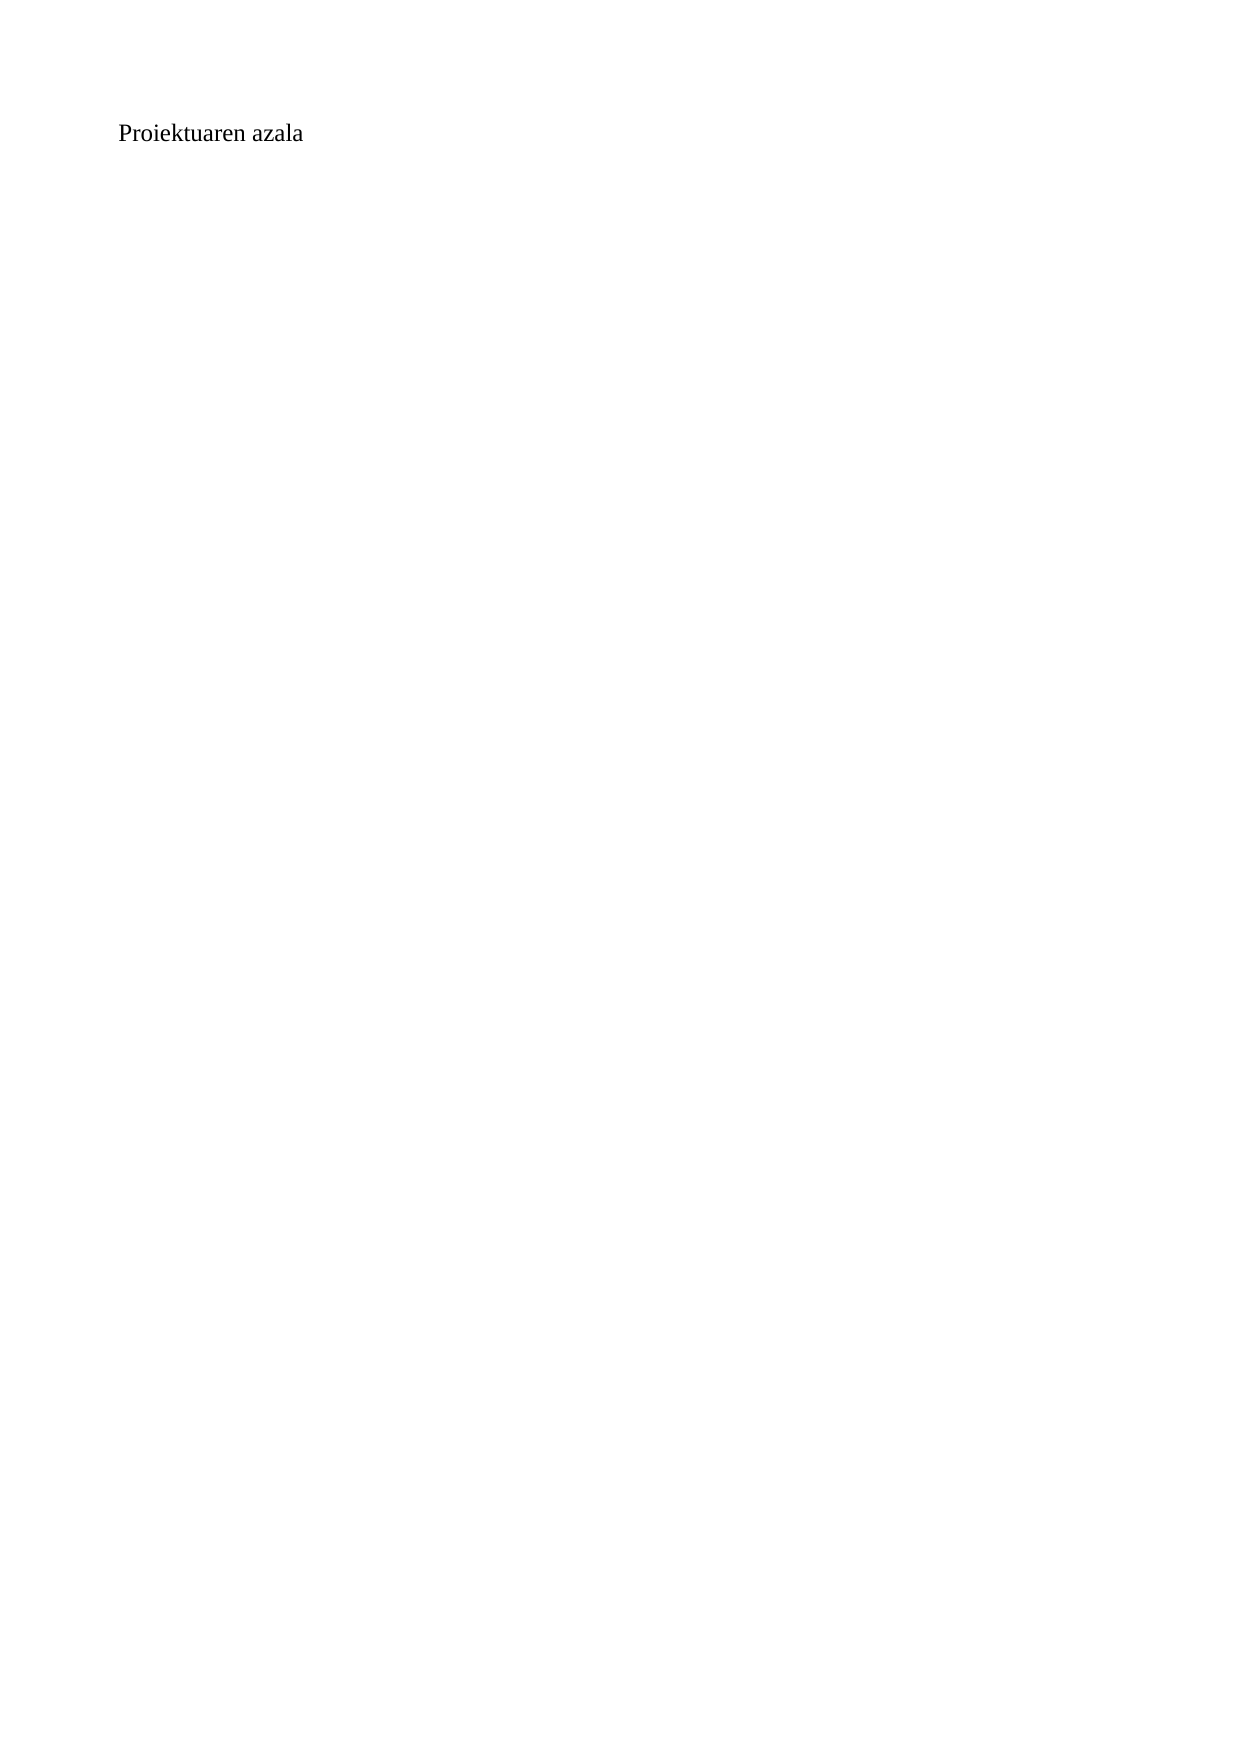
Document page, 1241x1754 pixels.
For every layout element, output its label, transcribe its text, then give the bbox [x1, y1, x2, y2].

text Proiektuaren azala [118, 118, 1122, 147]
